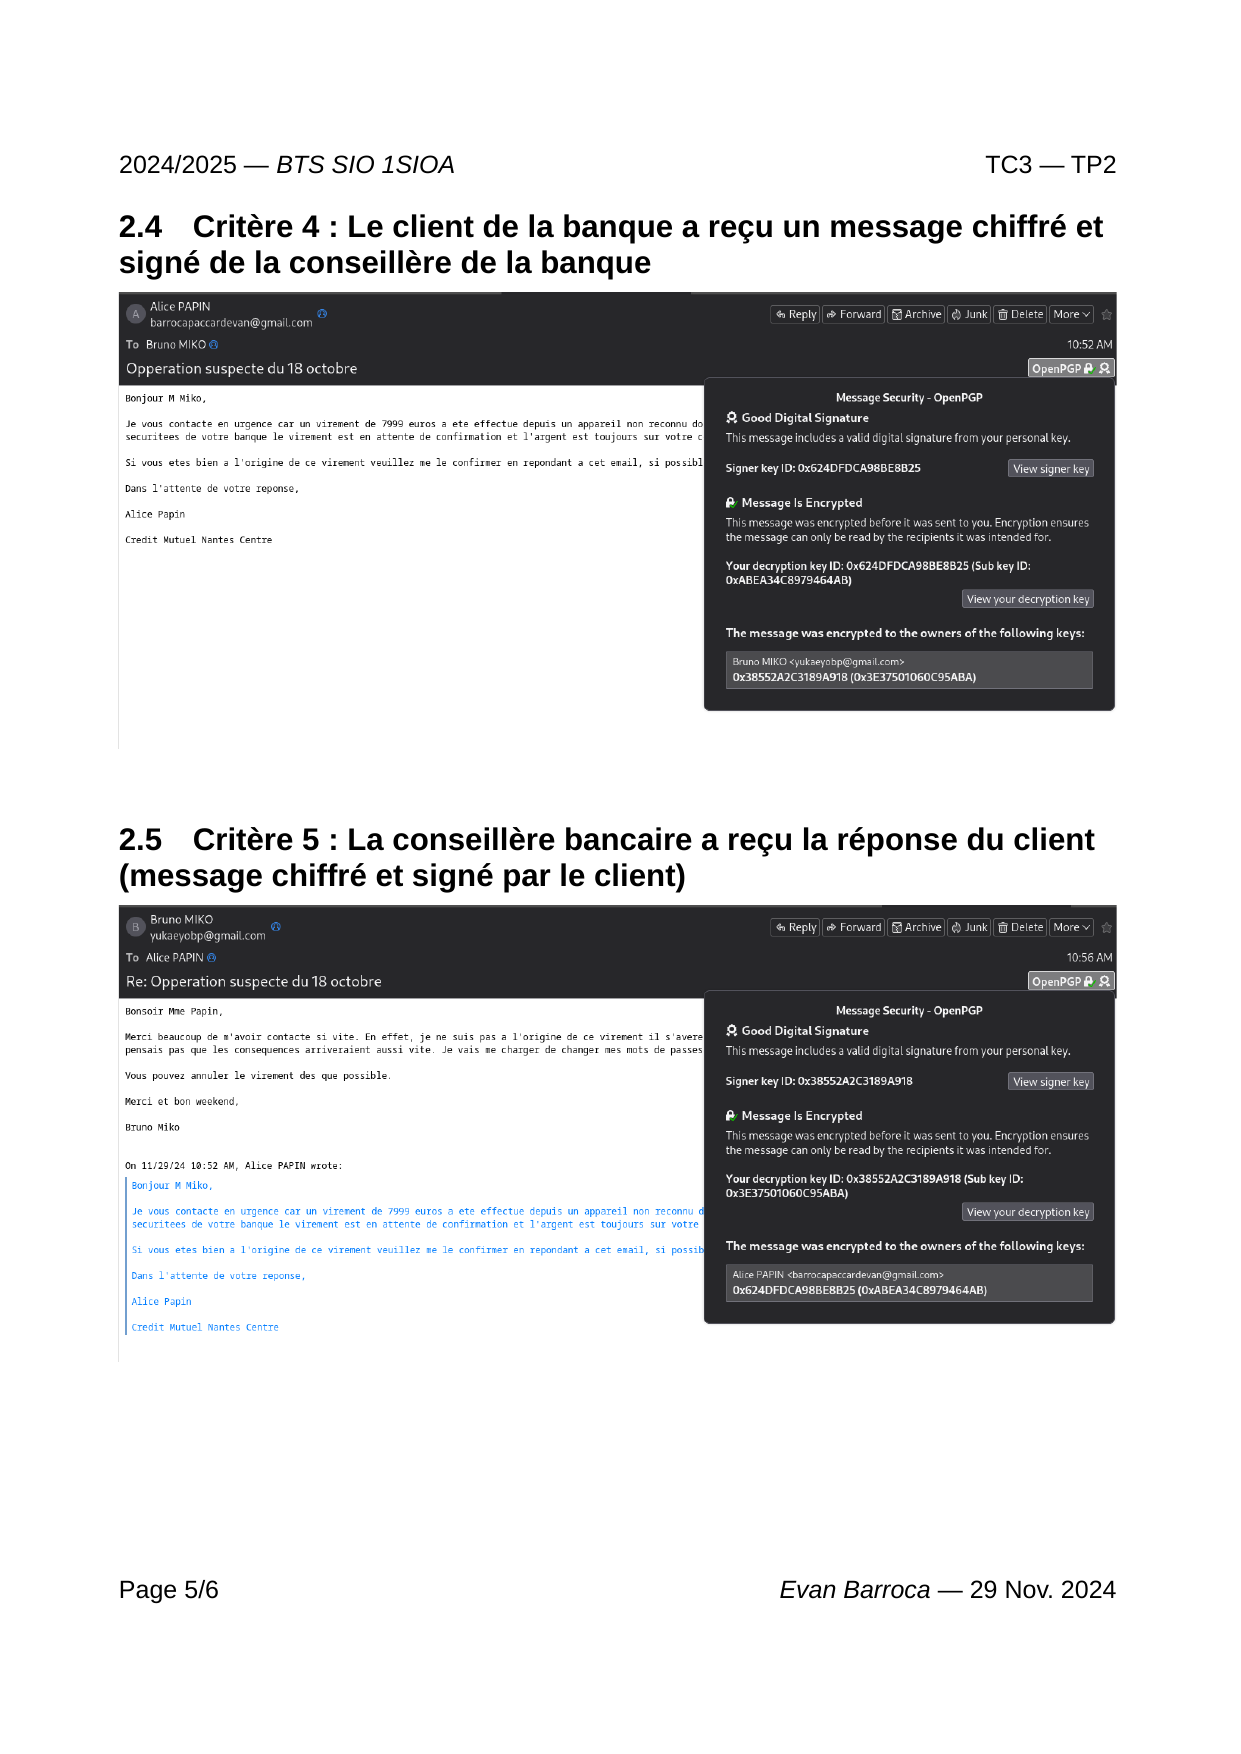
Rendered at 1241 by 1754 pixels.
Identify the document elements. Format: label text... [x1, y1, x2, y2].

picture [118, 292, 1117, 749]
subtitle Critère 5 : La conseillère bancaire a reçu la réponse du client (message chiffré et signé par le client) [119, 821, 1117, 893]
picture [118, 905, 1117, 1362]
subtitle Critère 4 : Le client de la banque a reçu un message chiffré et signé de la conseillère de la banque [119, 208, 1117, 280]
